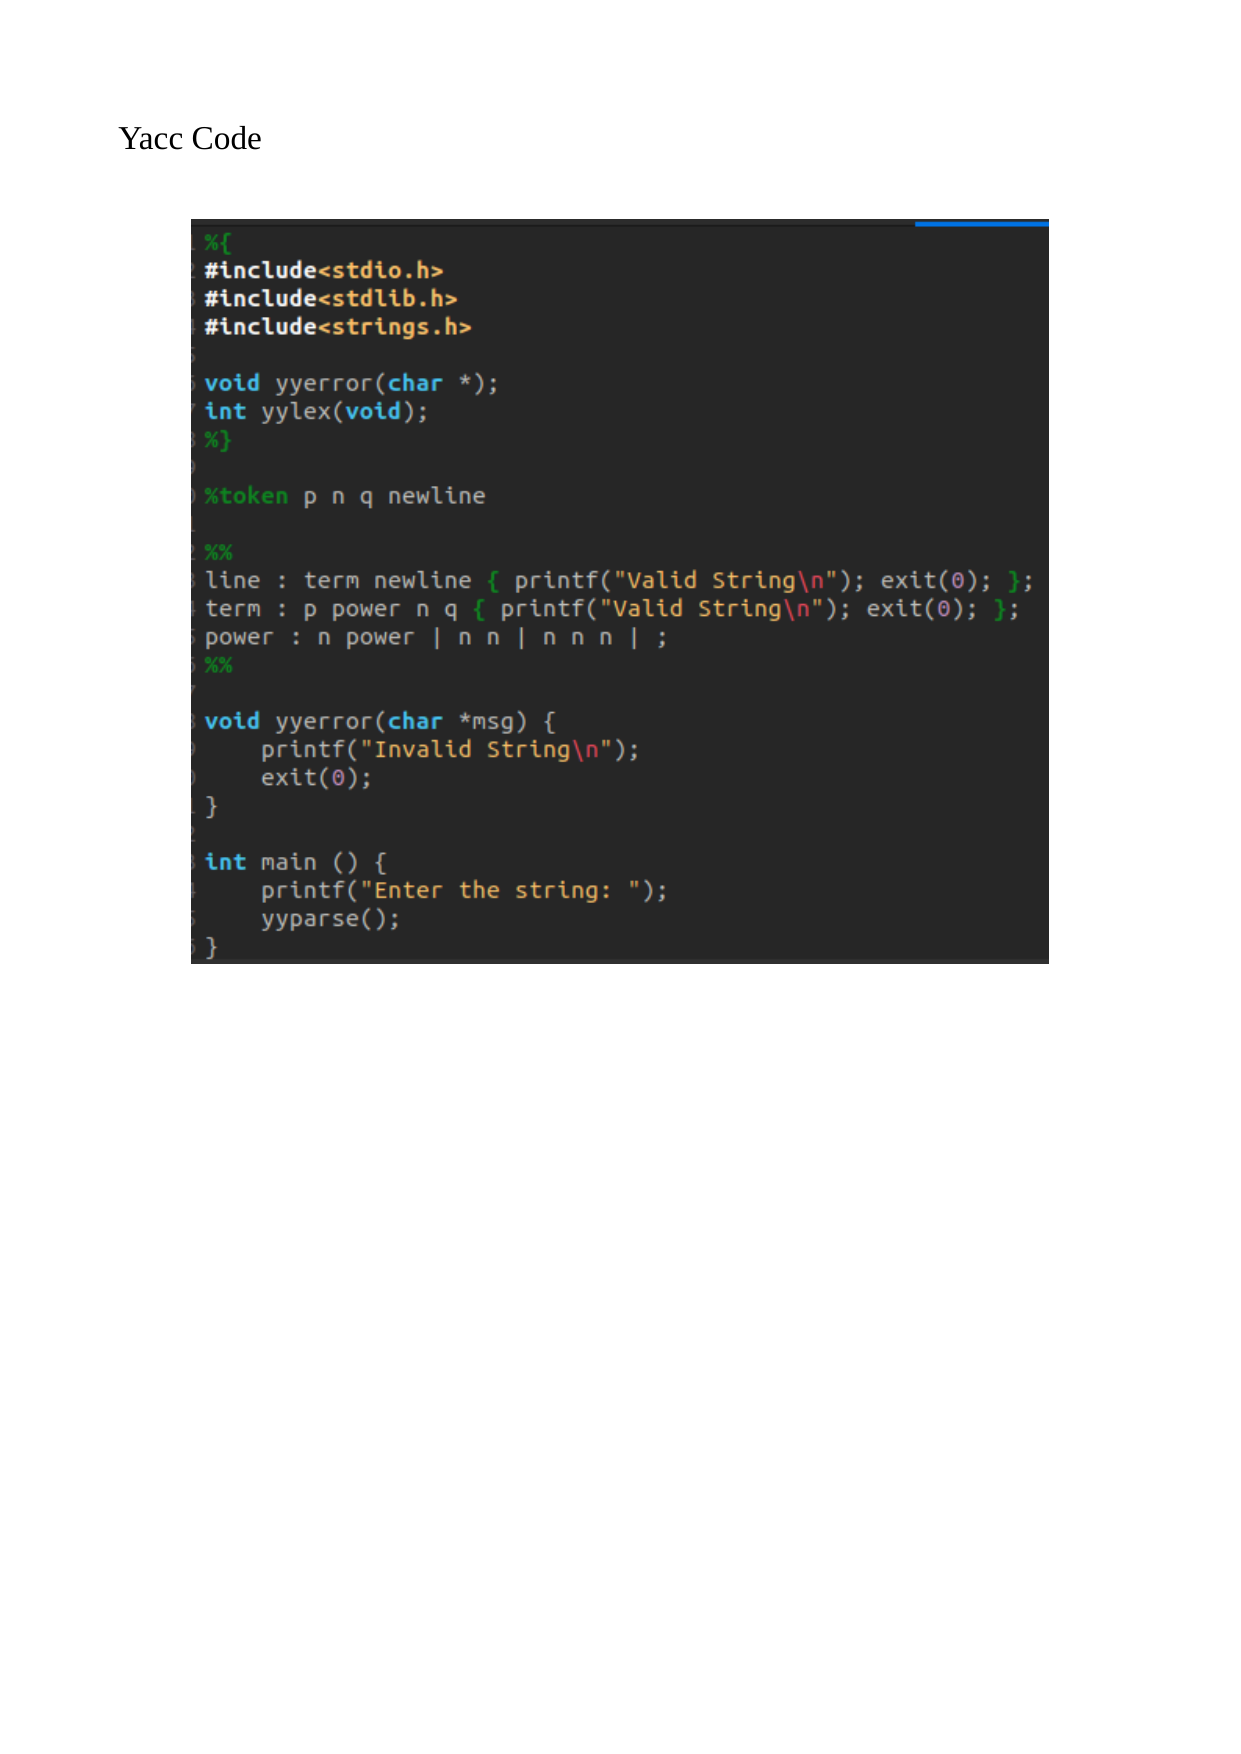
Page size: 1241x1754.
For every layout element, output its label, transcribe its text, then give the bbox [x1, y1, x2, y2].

text Yacc Code [118, 118, 1122, 156]
picture [191, 219, 1049, 964]
